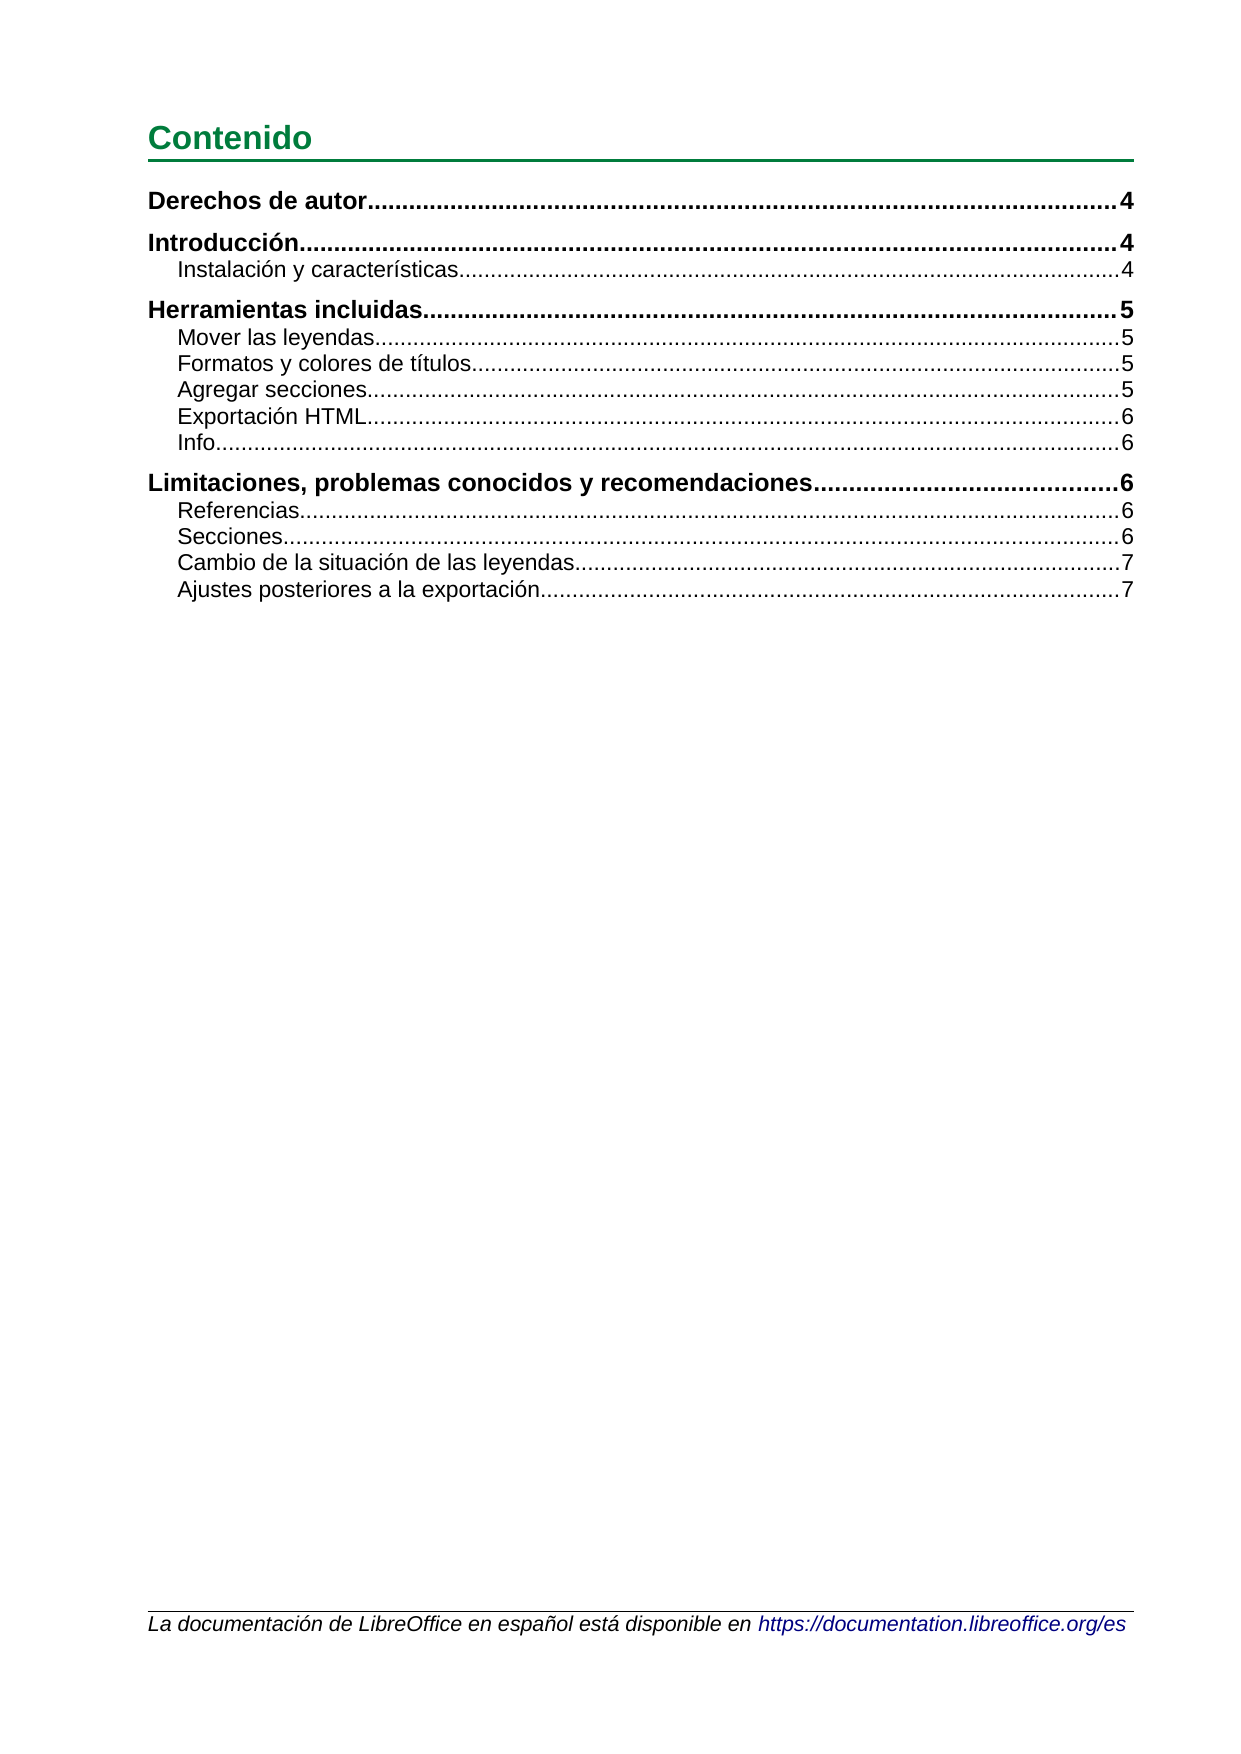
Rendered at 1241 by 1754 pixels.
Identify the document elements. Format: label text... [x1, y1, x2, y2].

text Mover las leyendas 5 [177, 324, 1134, 350]
text Limitaciones, problemas conocidos y recomendaciones 6 [148, 468, 1134, 497]
text Secciones 6 [177, 523, 1134, 549]
text Formatos y colores de títulos 5 [177, 350, 1134, 376]
text Agregar secciones 5 [177, 376, 1134, 403]
text Herramientas incluidas 5 [148, 295, 1134, 324]
text Info 6 [177, 429, 1134, 456]
text Instalación y características 4 [177, 256, 1134, 283]
subtitle Contenido [148, 118, 1134, 159]
text Cambio de la situación de las leyendas 7 [177, 549, 1134, 576]
text Ajustes posteriores a la exportación. 7 [177, 576, 1134, 602]
text Introducción 4 [148, 227, 1134, 256]
text Exportación HTML 6 [177, 403, 1134, 429]
text Derechos de autor 4 [148, 186, 1134, 215]
text Referencias 6 [177, 497, 1134, 523]
